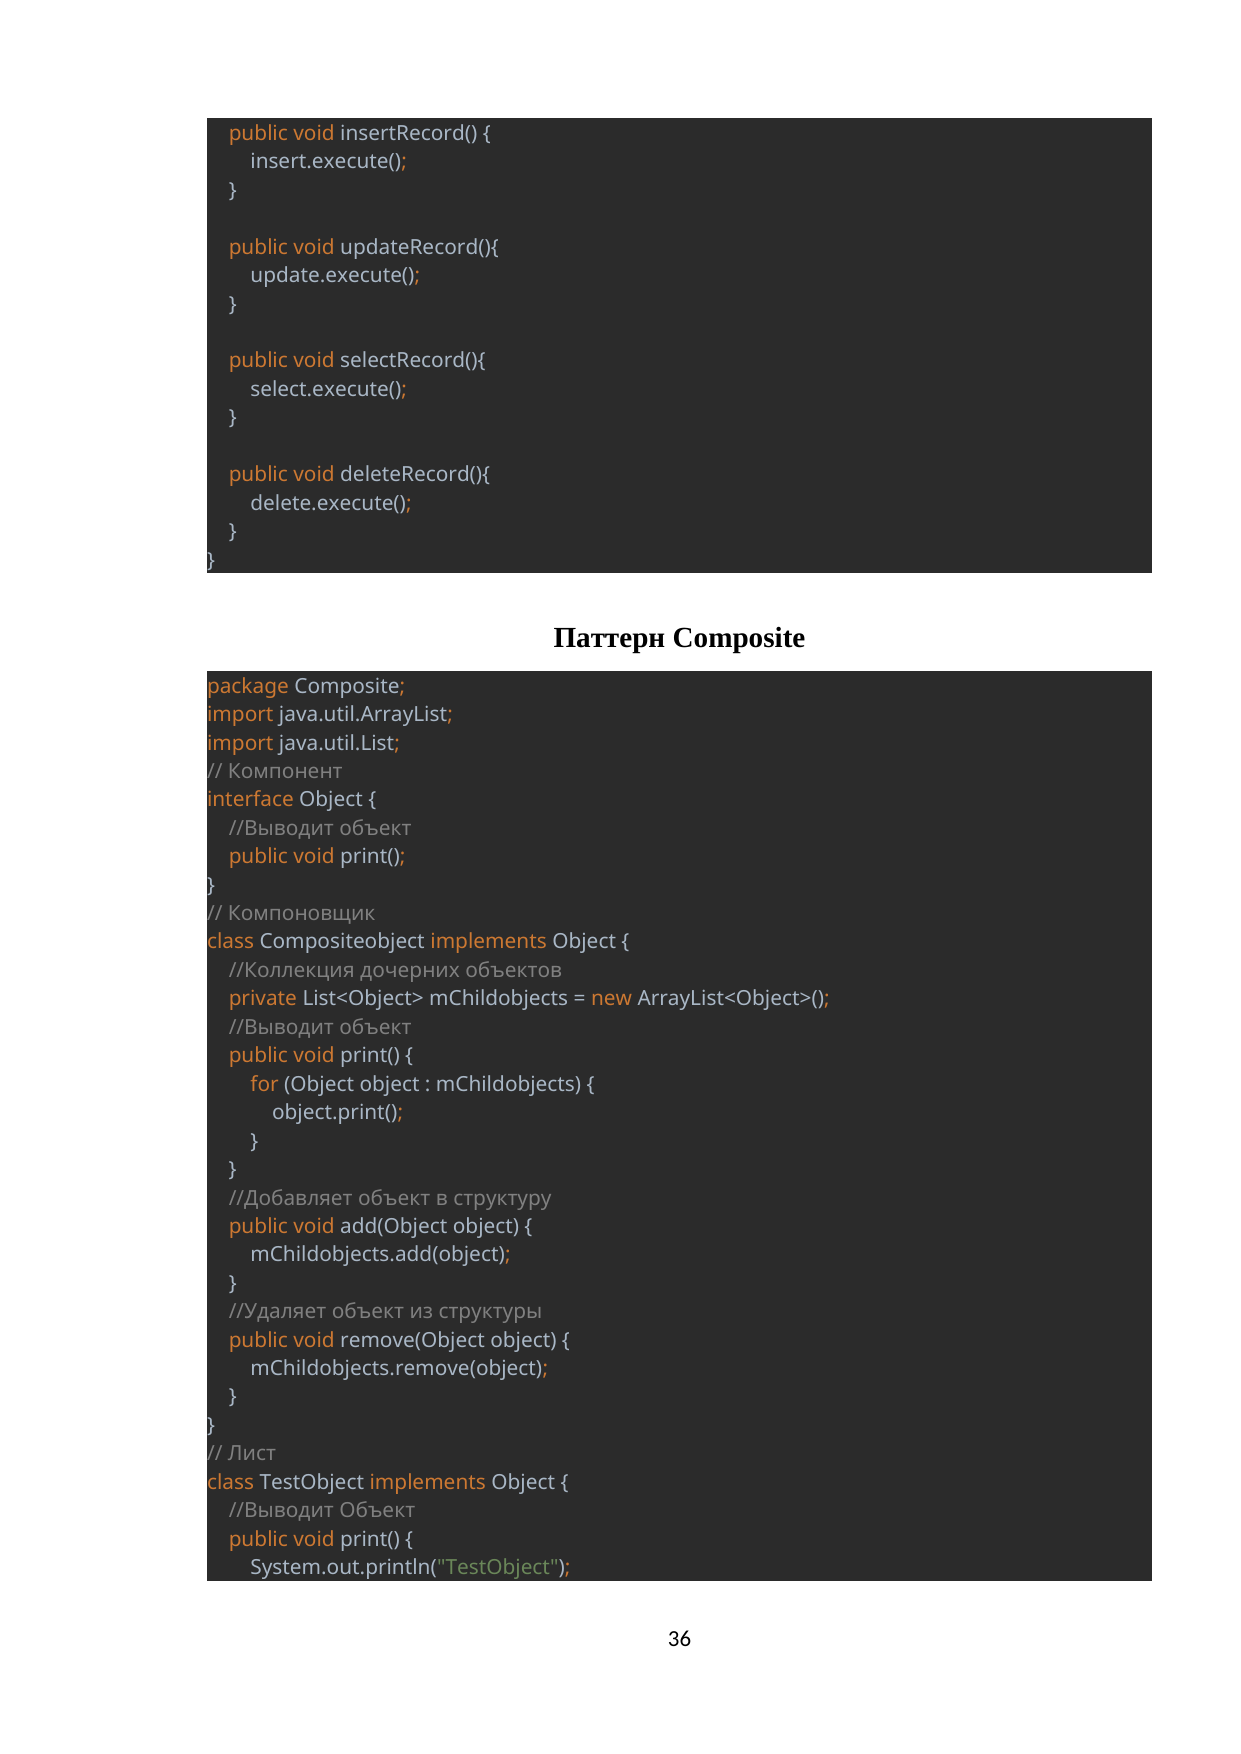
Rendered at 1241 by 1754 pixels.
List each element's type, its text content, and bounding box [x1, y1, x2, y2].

text package Composite; import java.util.ArrayList; import java.util.List; // Компонент interface Object { //Выводит объект public void print(); } // Компоновщик class Compositeobject implements Object { //Коллекция дочерних объектов private List<Object> mChildobjects = new ArrayList<Object>(); //Выводит объект public void print() { for (Object object : mChildobjects) { object.print(); } } //Добавляет объект в структуру public void add(Object object) { mChildobjects.add(object); } //Удаляет объект из структуры public void remove(Object object) { mChildobjects.remove(object); } } // Лист class TestObject implements Object { //Выводит Объект public void print() { System.out.println("TestObject"); [207, 671, 1152, 1581]
text public void insertRecord() { insert.execute(); } public void updateRecord(){ update.execute(); } public void selectRecord(){ select.execute(); } public void deleteRecord(){ delete.execute(); } } [207, 118, 1152, 573]
text Паттерн Composite [207, 620, 1152, 654]
